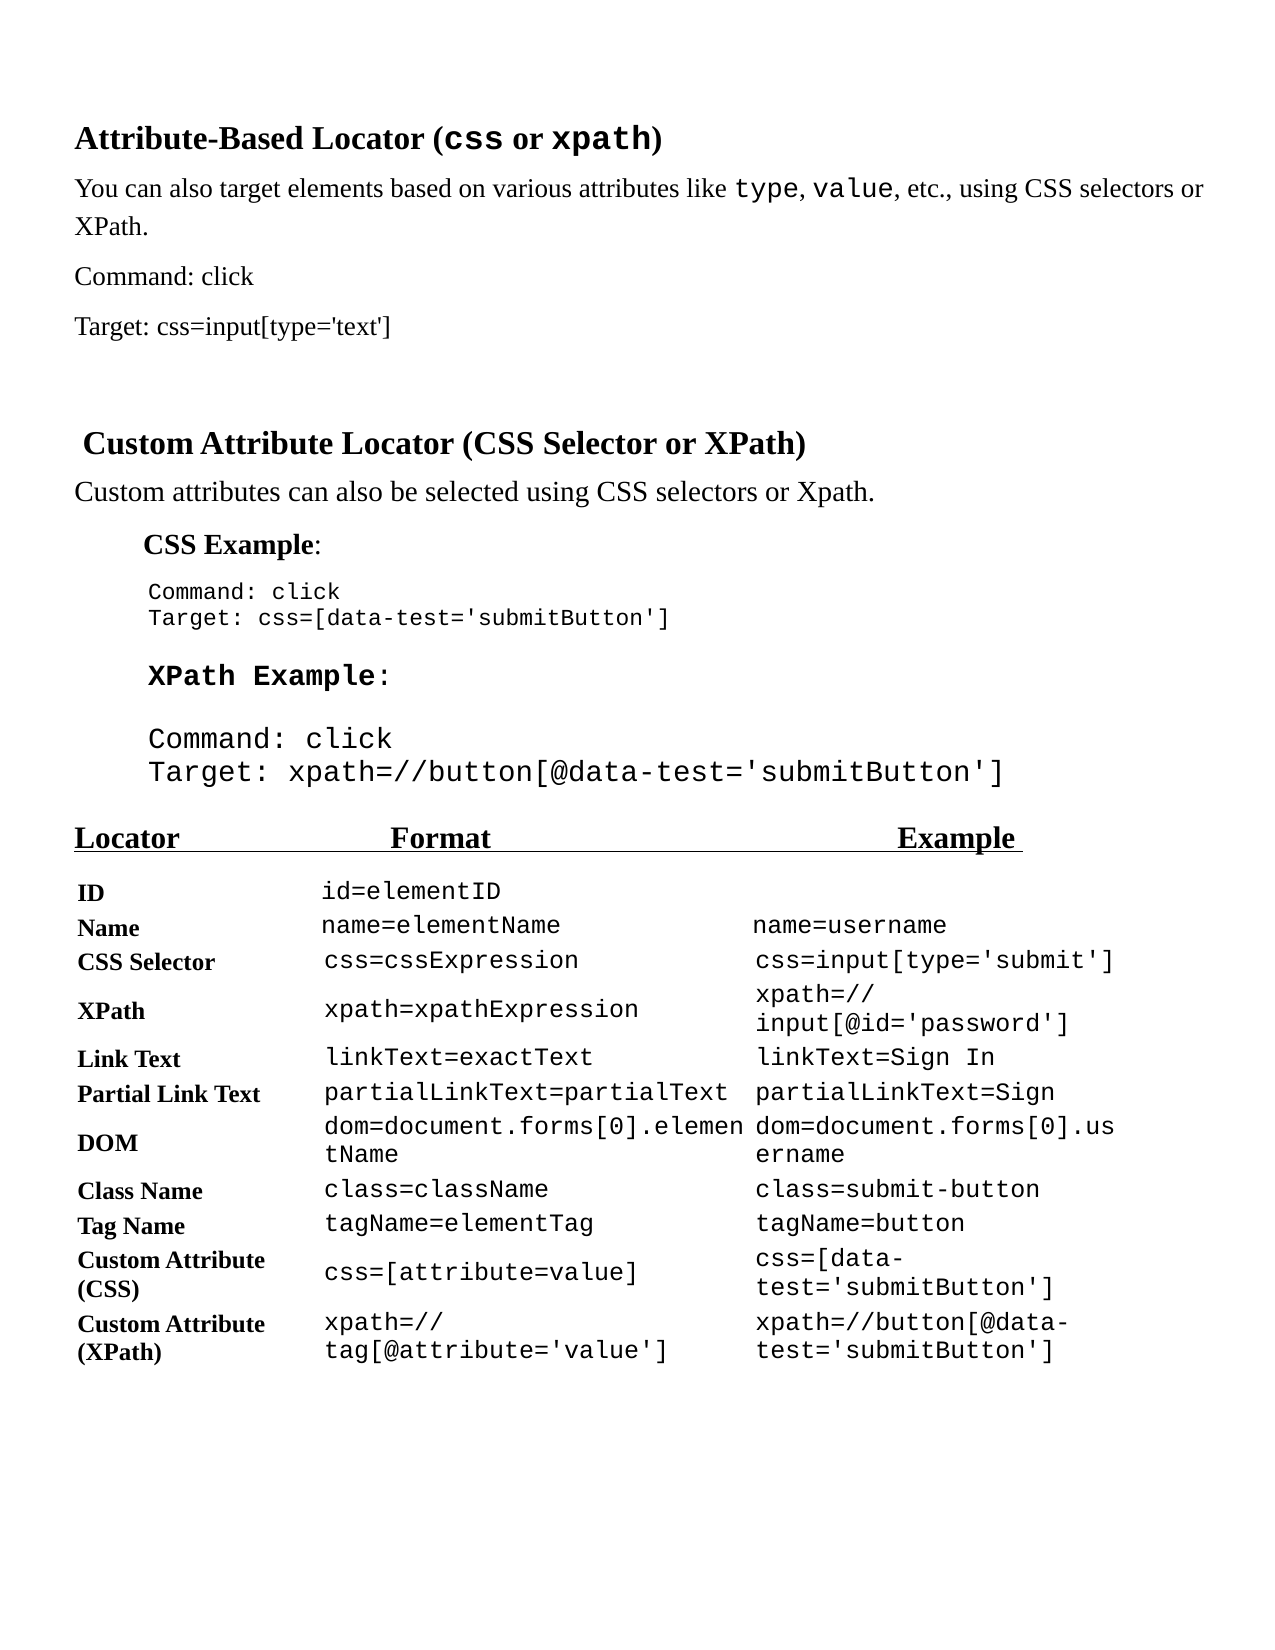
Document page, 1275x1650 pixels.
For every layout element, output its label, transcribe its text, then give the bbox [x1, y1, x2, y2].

table_header linkText=Sign In [752, 1042, 1124, 1076]
list XPath Example: [118, 661, 1208, 694]
table_header Custom Attribute (XPath) [74, 1306, 321, 1369]
table_header class=submit-button [752, 1173, 1124, 1208]
subtitle Custom Attribute Locator (CSS Selector or XPath) [74, 423, 1208, 461]
table_header tagName=button [752, 1208, 1124, 1242]
list Command: click [118, 580, 1208, 606]
table_header css=[attribute=value] [321, 1243, 752, 1306]
table_header dom=document.forms[0].elementName [321, 1111, 752, 1173]
table_header linkText=exactText [321, 1042, 752, 1076]
table_header Tag Name [74, 1208, 321, 1242]
table_header Custom Attribute (CSS) [74, 1243, 321, 1306]
table_header ID [74, 875, 318, 910]
table_header DOM [74, 1111, 321, 1173]
text You can also target elements based on various attributes like type, value, etc., using CSS selectors or XPath. [74, 172, 1208, 241]
table_header partialLinkText=Sign [752, 1076, 1124, 1111]
table_header css=[data-test='submitButton'] [752, 1243, 1124, 1306]
table_header xpath=//button[@data-test='submitButton'] [752, 1306, 1124, 1369]
text Target: css=input[type='text'] [74, 311, 1208, 342]
text Locator Format Example [74, 819, 1208, 855]
table_header xpath=//tag[@attribute='value'] [321, 1306, 752, 1369]
table_header dom=document.forms[0].username [752, 1111, 1124, 1173]
list Target: xpath=//button[@data-test='submitButton'] [118, 757, 1208, 790]
table_header css=cssExpression [321, 945, 752, 979]
table_header name=elementName [318, 910, 749, 944]
table_header xpath=xpathExpression [321, 979, 752, 1042]
table_header Link Text [74, 1042, 321, 1076]
table_header css=input[type='submit'] [752, 945, 1124, 979]
table_header tagName=elementTag [321, 1208, 752, 1242]
subtitle Attribute-Based Locator (css or xpath) [74, 118, 1208, 159]
table_header XPath [74, 979, 321, 1042]
text CSS Example: [74, 527, 1208, 561]
table_header Name [74, 910, 318, 944]
table_header id=elementID [318, 875, 1124, 910]
table_header xpath=//input[@id='password'] [752, 979, 1124, 1042]
list Command: click [118, 724, 1208, 757]
table_header Class Name [74, 1173, 321, 1208]
table_header Partial Link Text [74, 1076, 321, 1111]
text Command: click [74, 260, 1208, 291]
list Target: css=[data-test='submitButton'] [118, 606, 1208, 632]
table_header partialLinkText=partialText [321, 1076, 752, 1111]
table_header CSS Selector [74, 945, 321, 979]
text Custom attributes can also be selected using CSS selectors or Xpath. [74, 474, 1208, 507]
table_header class=className [321, 1173, 752, 1208]
table_header name=username [749, 910, 1124, 944]
